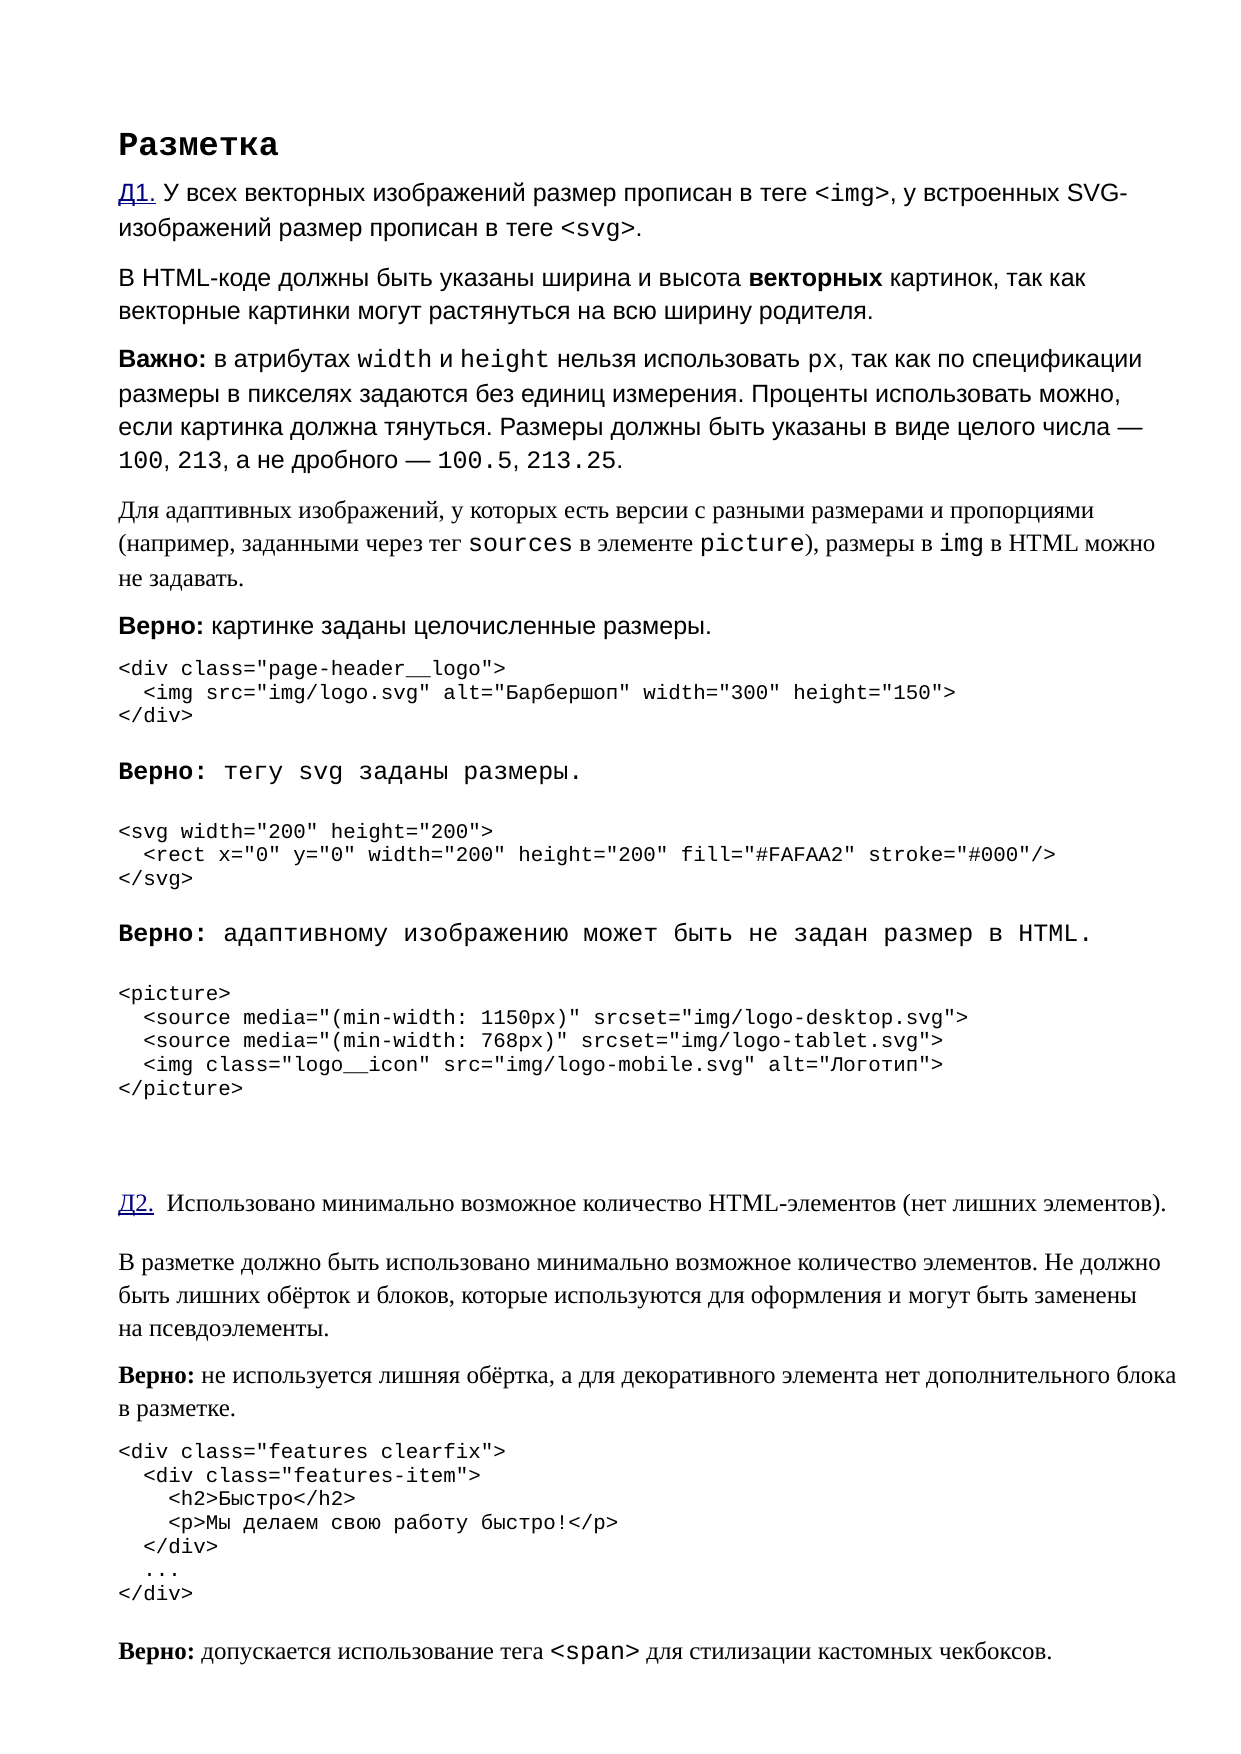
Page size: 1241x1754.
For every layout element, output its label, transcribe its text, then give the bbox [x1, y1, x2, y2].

text <picture> [118, 983, 1181, 1007]
text <p>Мы делаем свою работу быстро!</p> [118, 1512, 1181, 1536]
text <rect x="0" y="0" width="200" height="200" fill="#FAFAA2" stroke="#000"/> [118, 844, 1181, 868]
text Верно: тегу svg заданы размеры. [118, 759, 1181, 787]
text <div class="features clearfix"> [118, 1441, 1181, 1465]
text </div> [118, 1583, 1181, 1607]
text </picture> [118, 1078, 1181, 1101]
text <h2>Быстро</h2> [118, 1488, 1181, 1512]
text <source media="(min-width: 768px)" srcset="img/logo-tablet.svg"> [118, 1030, 1181, 1054]
text </div> [118, 1536, 1181, 1559]
text Верно: картинке заданы целочисленные размеры. [118, 611, 1181, 639]
text В HTML-коде должны быть указаны ширина и высота векторных картинок, так как векторные картинки могут растянуться на всю ширину родителя. [118, 263, 1181, 325]
text <img class="logo__icon" src="img/logo-mobile.svg" alt="Логотип"> [118, 1054, 1181, 1078]
text Д1. У всех векторных изображений размер прописан в теге <img>, у встроенных SVG-изображений размер прописан в теге <svg>. [118, 178, 1181, 244]
text <div class="features-item"> [118, 1465, 1181, 1488]
text <svg width="200" height="200"> [118, 821, 1181, 844]
text Для адаптивных изображений, у которых есть версии с разными размерами и пропорциями (например, заданными через тег sources в элементе picture), размеры в img в HTML можно не задавать. [118, 495, 1181, 592]
text <img src="img/logo.svg" alt="Барбершоп" width="300" height="150"> [118, 682, 1181, 706]
text Д2. Использовано минимально возможное количество HTML-элементов (нет лишних элементов). [118, 1188, 1181, 1217]
text Верно: не используется лишняя обёртка, а для декоративного элемента нет дополнительного блока в разметке. [118, 1360, 1181, 1422]
text <source media="(min-width: 1150px)" srcset="img/logo-desktop.svg"> [118, 1007, 1181, 1030]
text Важно: в атрибутах width и height нельзя использовать px, так как по спецификации размеры в пикселях задаются без единиц измерения. Проценты использовать можно, если картинка должна тянуться. Размеры должны быть указаны в виде целого числа — 100, 213, а не дробного — 100.5, 213.25. [118, 343, 1181, 476]
text </svg> [118, 868, 1181, 892]
subtitle Разметка [118, 127, 1181, 165]
text ... [118, 1559, 1181, 1583]
text </div> [118, 706, 1181, 729]
text <div class="page-header__logo"> [118, 658, 1181, 682]
text В разметке должно быть использовано минимально возможное количество элементов. Не должно быть лишних обёрток и блоков, которые используются для оформления и могут быть заменены на псевдоэлементы. [118, 1247, 1181, 1342]
text Верно: допускается использование тега <span> для стилизации кастомных чекбоксов. [118, 1636, 1181, 1667]
text Верно: адаптивному изображению может быть не задан размер в HTML. [118, 921, 1181, 949]
